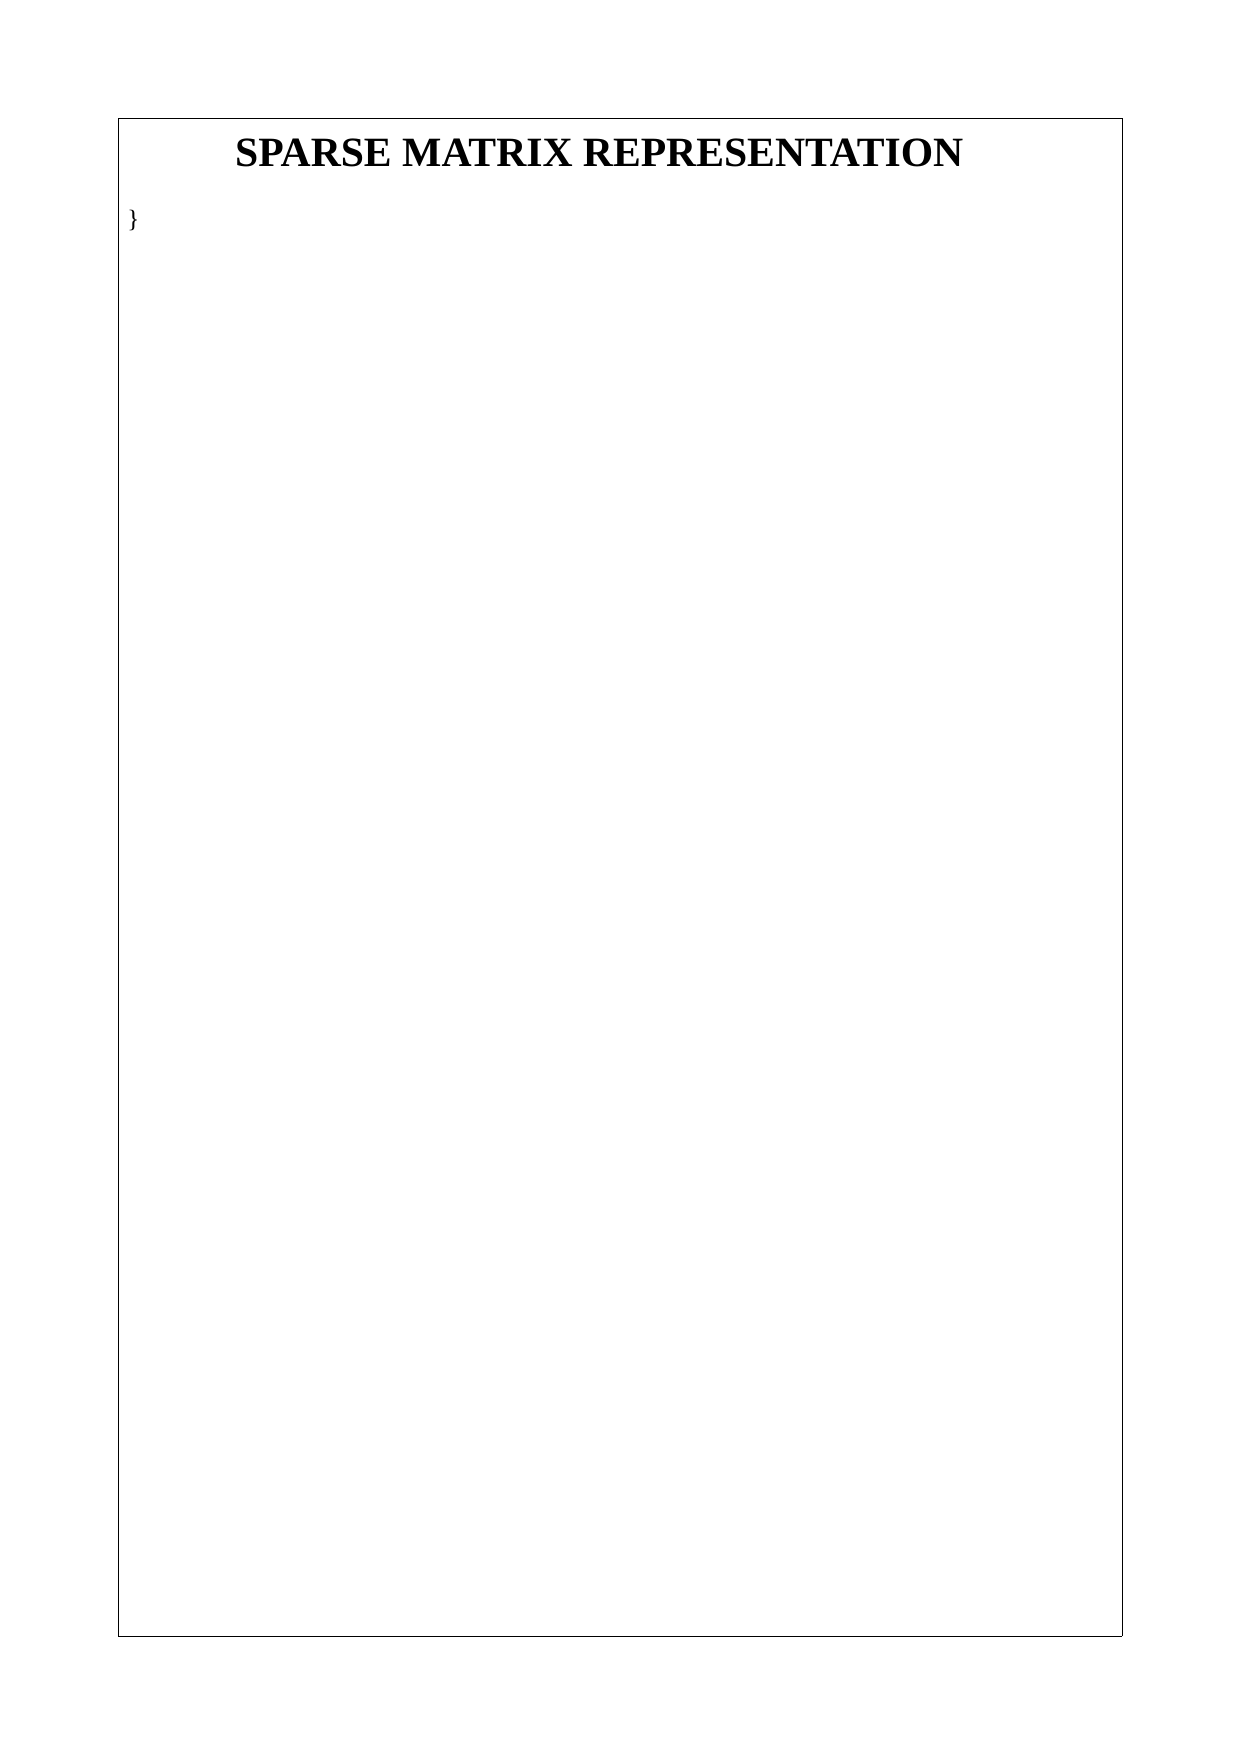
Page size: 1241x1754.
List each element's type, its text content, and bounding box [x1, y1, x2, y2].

text } [127, 204, 1113, 233]
